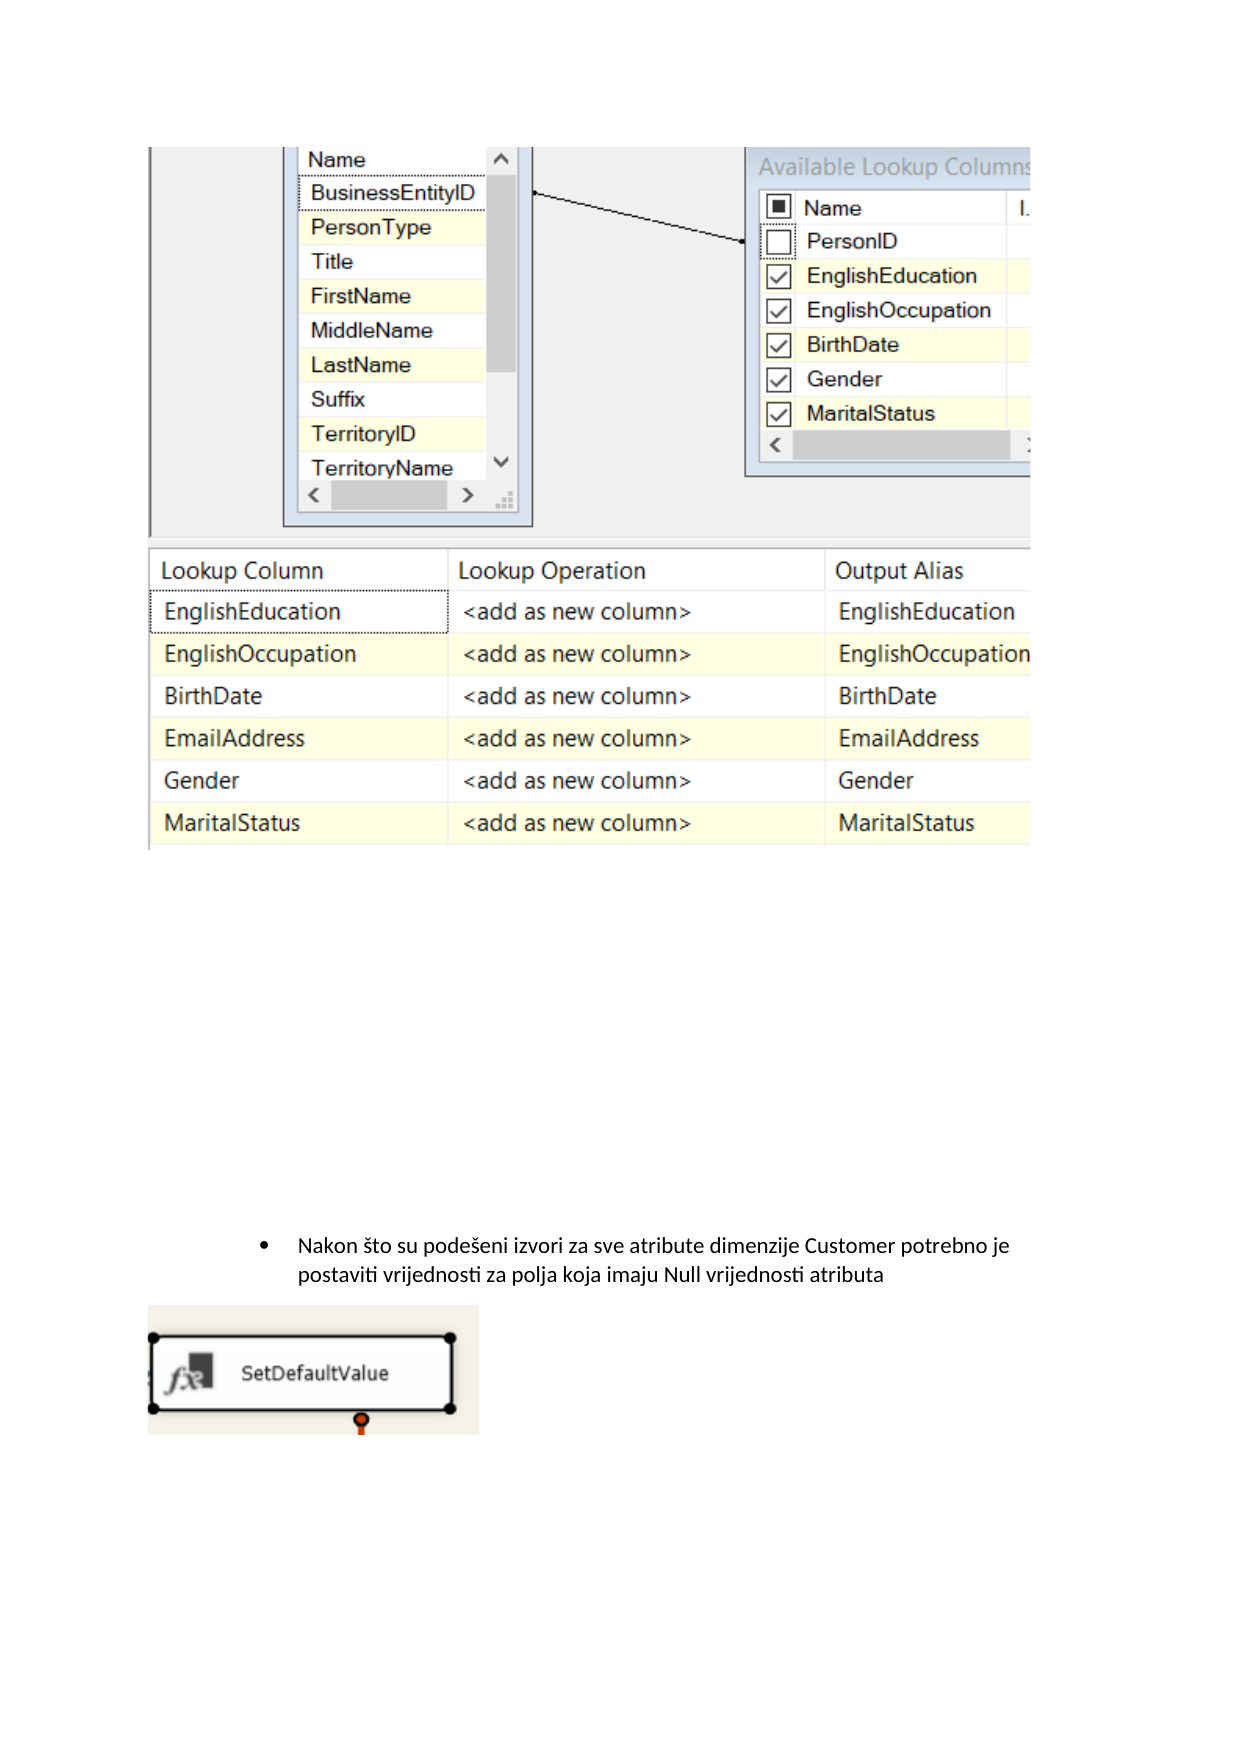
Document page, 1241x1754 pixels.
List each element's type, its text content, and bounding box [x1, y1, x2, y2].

list Nakon što su podešeni izvori za sve atribute dimenzije Customer potrebno je postaviti vrijednosti za polja koja imaju Null vrijednosti atributa [260, 1231, 1093, 1288]
